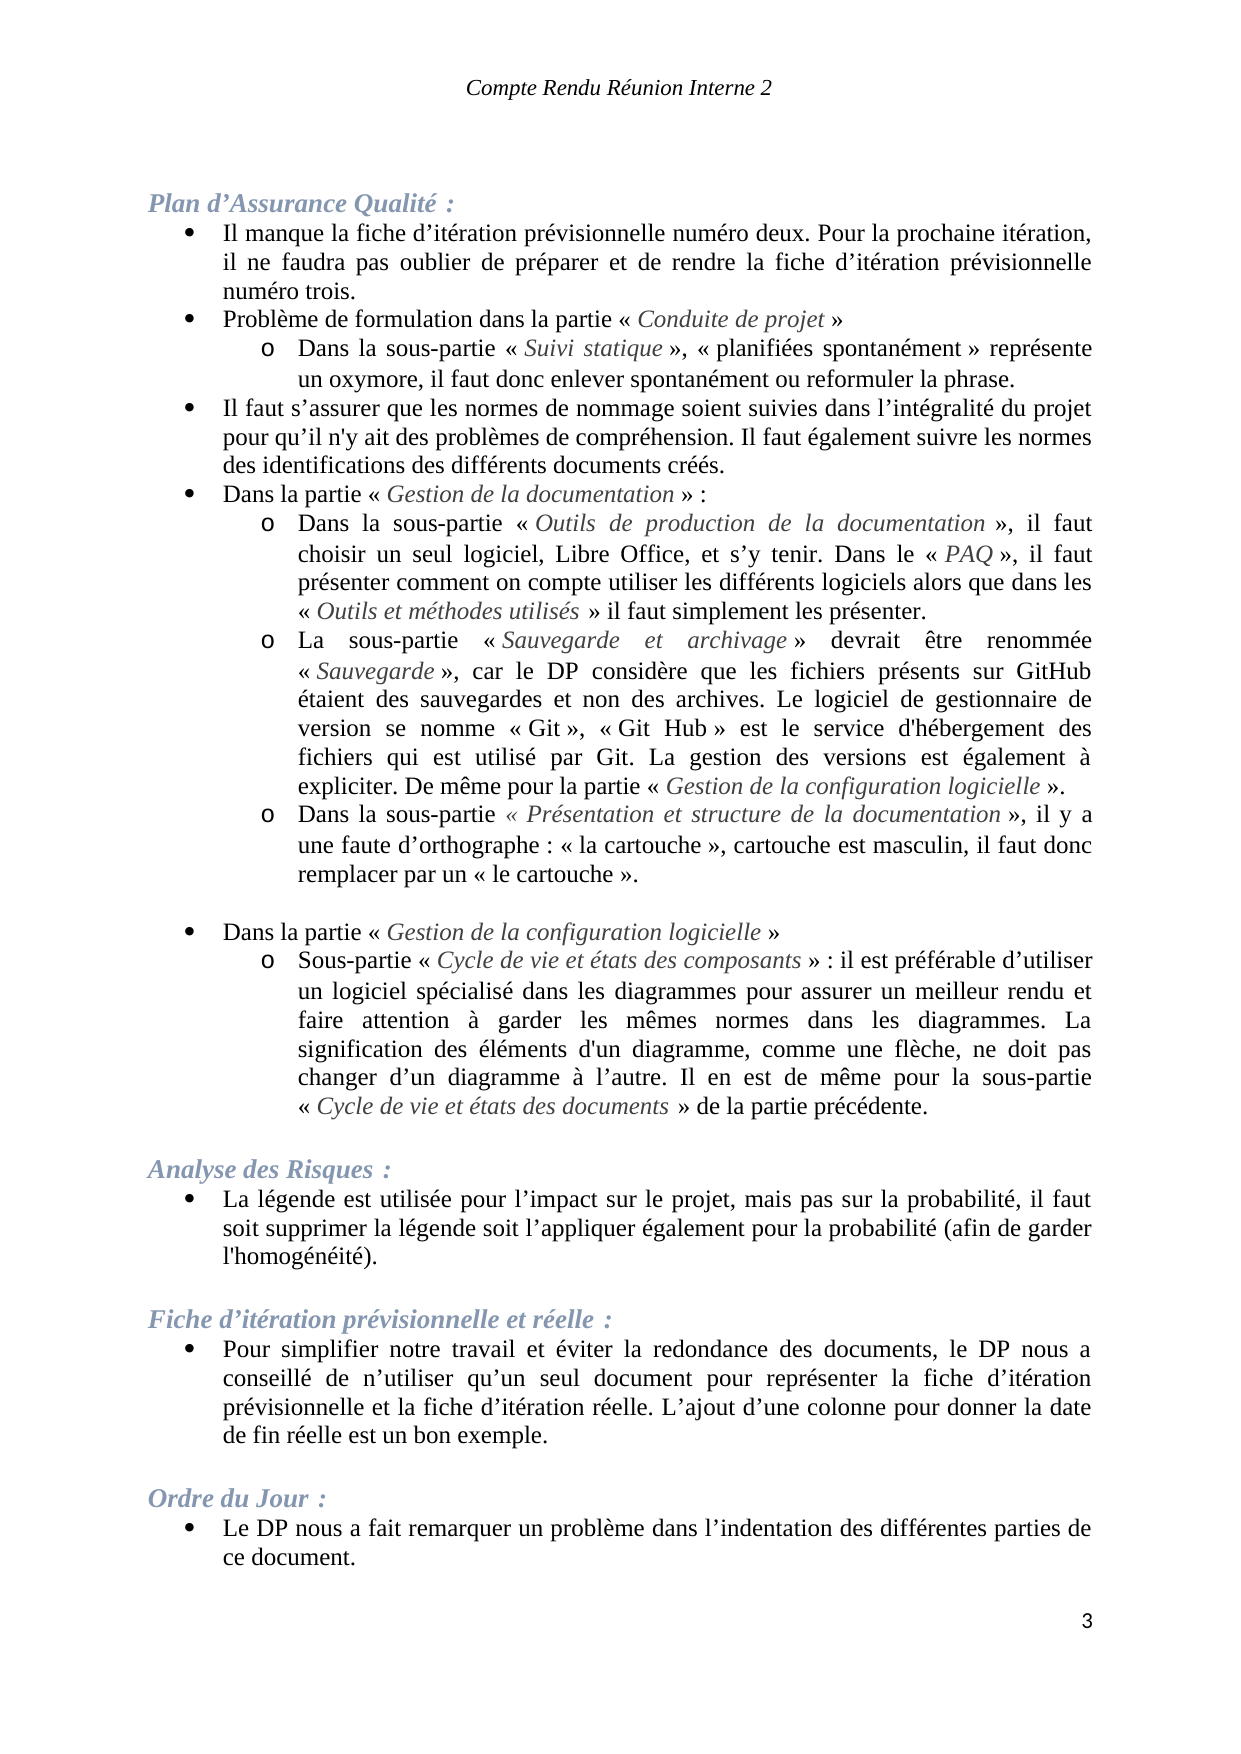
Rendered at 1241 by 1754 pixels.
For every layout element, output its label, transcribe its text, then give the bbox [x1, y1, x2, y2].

list Sous-partie « Cycle de vie et états des composants » : il est préférable d’utiliser un logiciel spécialisé dans les diagrammes pour assurer un meilleur rendu et faire attention à garder les mêmes normes dans les diagrammes. La signification des éléments d'un diagramme, comme une flèche, ne doit pas changer d’un diagramme à l’autre. Il en est de même pour la sous-partie « Cycle de vie et états des documents » de la partie précédente. [260, 945, 1093, 1120]
list Il faut s’assurer que les normes de nommage soient suivies dans l’intégralité du projet pour qu’il n'y ait des problèmes de compréhension. Il faut également suivre les normes des identifications des différents documents créés. [185, 393, 1093, 479]
list Le DP nous a fait remarquer un problème dans l’indentation des différentes parties de ce document. [185, 1513, 1093, 1571]
list Problème de formulation dans la partie « Conduite de projet » [185, 304, 1093, 333]
text Fiche d’itération prévisionnelle et réelle : [148, 1303, 1093, 1334]
list Dans la sous-partie « Suivi statique », « planifiées spontanément » représente un oxymore, il faut donc enlever spontanément ou reformuler la phrase. [260, 333, 1093, 393]
list Dans la sous-partie « Outils de production de la documentation », il faut choisir un seul logiciel, Libre Office, et s’y tenir. Dans le « PAQ », il faut présenter comment on compte utiliser les différents logiciels alors que dans les « Outils et méthodes utilisés » il faut simplement les présenter. [260, 508, 1093, 625]
text Plan d’Assurance Qualité : [148, 187, 1093, 218]
list Dans la partie « Gestion de la configuration logicielle » [185, 917, 1093, 945]
text Analyse des Risques : [148, 1153, 1093, 1184]
list La légende est utilisée pour l’impact sur le projet, mais pas sur la probabilité, il faut soit supprimer la légende soit l’appliquer également pour la probabilité (afin de garder l'homogénéité). [185, 1184, 1093, 1270]
list Dans la sous-partie « Présentation et structure de la documentation », il y a une faute d’orthographe : « la cartouche », cartouche est masculin, il faut donc remplacer par un « le cartouche ». [260, 799, 1093, 888]
list La sous-partie « Sauvegarde et archivage » devrait être renommée « Sauvegarde », car le DP considère que les fichiers présents sur GitHub étaient des sauvegardes et non des archives. Le logiciel de gestionnaire de version se nomme « Git », « Git Hub » est le service d'hébergement des fichiers qui est utilisé par Git. La gestion des versions est également à expliciter. De même pour la partie « Gestion de la configuration logicielle ». [260, 625, 1093, 799]
list Dans la partie « Gestion de la documentation » : [185, 479, 1093, 508]
list Pour simplifier notre travail et éviter la redondance des documents, le DP nous a conseillé de n’utiliser qu’un seul document pour représenter la fiche d’itération prévisionnelle et la fiche d’itération réelle. L’ajout d’une colonne pour donner la date de fin réelle est un bon exemple. [185, 1334, 1093, 1449]
list Il manque la fiche d’itération prévisionnelle numéro deux. Pour la prochaine itération, il ne faudra pas oublier de préparer et de rendre la fiche d’itération prévisionnelle numéro trois. [185, 218, 1093, 304]
text Ordre du Jour : [148, 1482, 1093, 1513]
